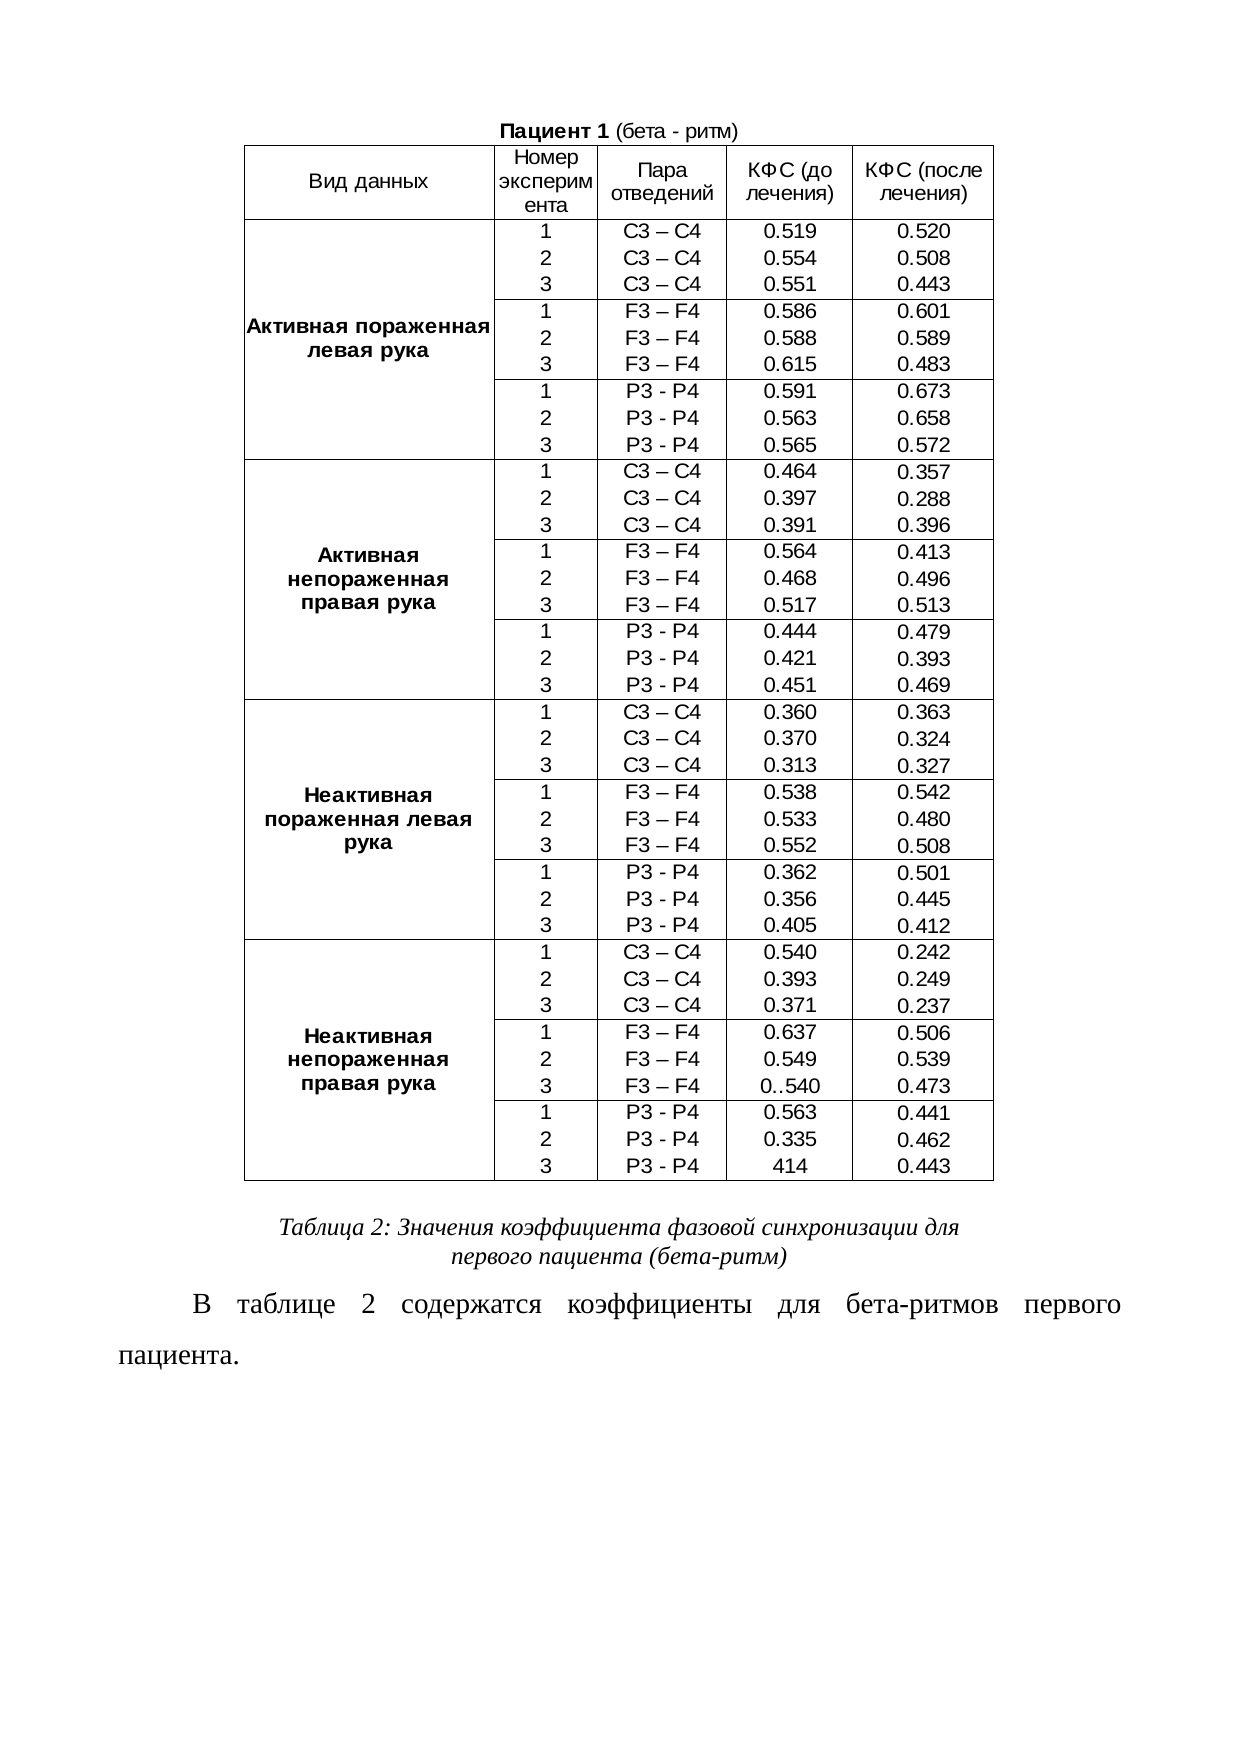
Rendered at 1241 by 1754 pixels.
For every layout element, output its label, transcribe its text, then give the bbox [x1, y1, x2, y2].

text Таблица 2: Значения коэффициента фазовой синхронизации для первого пациента (бета-ритм) [244, 131, 997, 1270]
text В таблице 2 содержатся коэффициенты для бета-ритмов первого пациента. [118, 1286, 1122, 1370]
